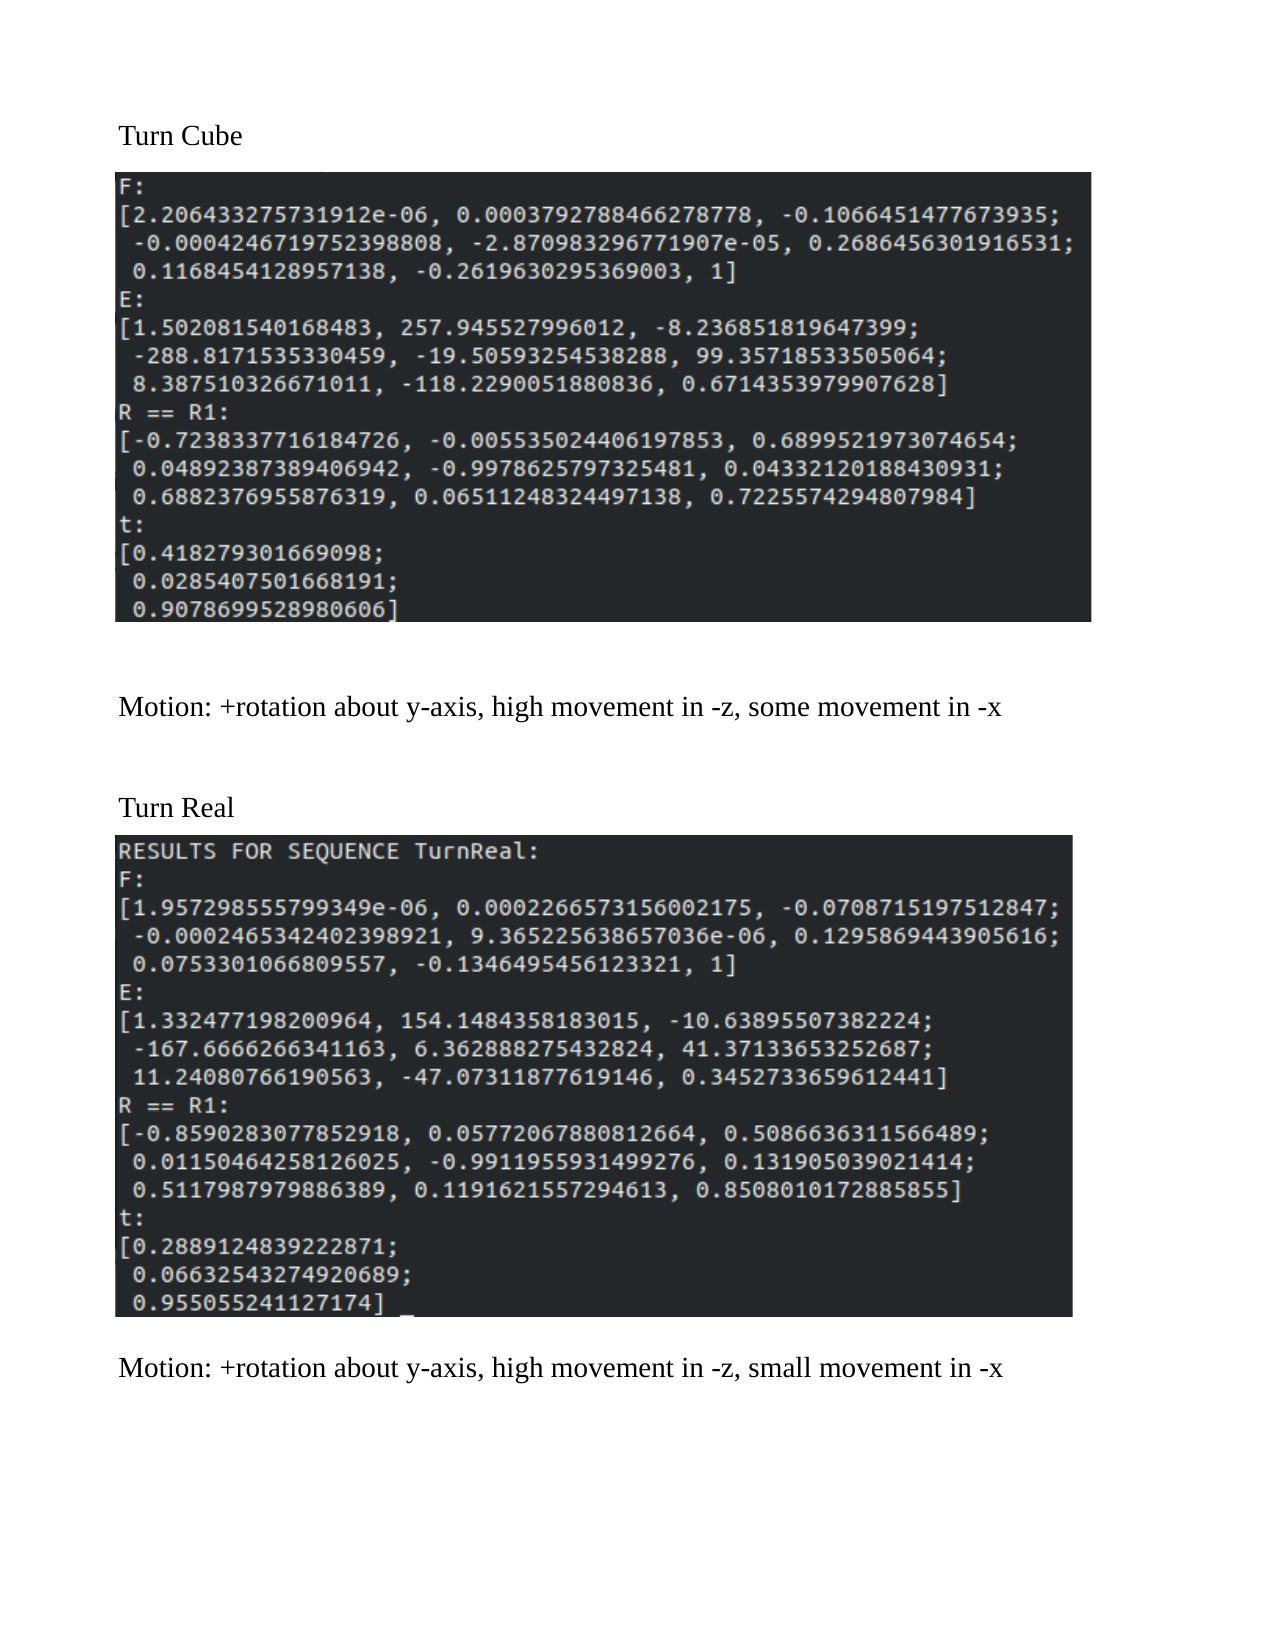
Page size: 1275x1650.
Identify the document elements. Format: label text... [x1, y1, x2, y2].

picture [115, 835, 1073, 1317]
text Turn Cube [118, 118, 1157, 152]
text Motion: +rotation about y-axis, high movement in -z, some movement in -x [118, 689, 1157, 723]
text Motion: +rotation about y-axis, high movement in -z, small movement in -x [118, 1350, 1157, 1383]
picture [115, 172, 1092, 622]
text Turn Real [118, 790, 1157, 823]
